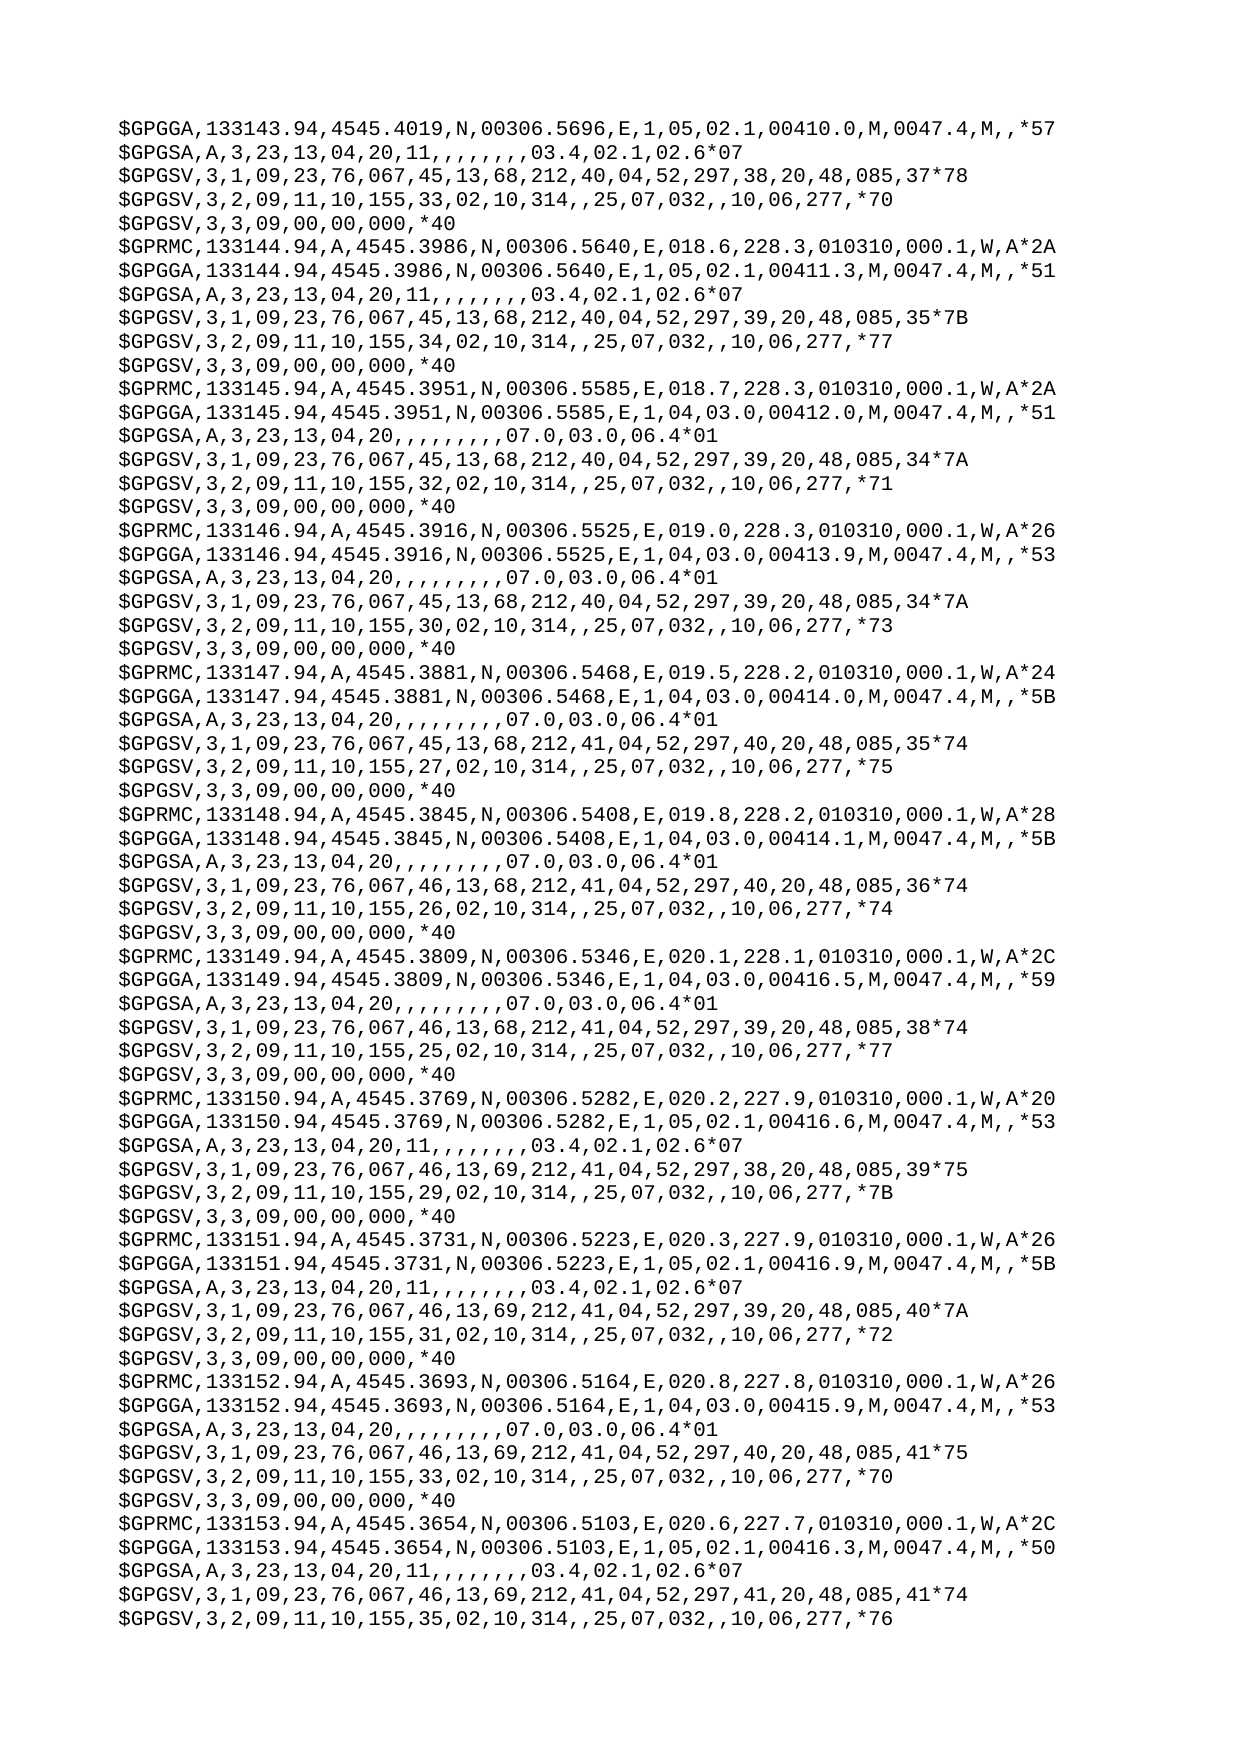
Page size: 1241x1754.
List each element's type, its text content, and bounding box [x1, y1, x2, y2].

text $GPGGA,133152.94,4545.3693,N,00306.5164,E,1,04,03.0,00415.9,M,0047.4,M,,*53 [118, 1395, 1122, 1419]
text $GPRMC,133152.94,A,4545.3693,N,00306.5164,E,020.8,227.8,010310,000.1,W,A*26 [118, 1371, 1122, 1395]
text $GPGSV,3,1,09,23,76,067,45,13,68,212,41,04,52,297,40,20,48,085,35*74 [118, 733, 1122, 757]
text $GPGSA,A,3,23,13,04,20,11,,,,,,,,03.4,02.1,02.6*07 [118, 284, 1122, 307]
text $GPGSV,3,3,09,00,00,000,*40 [118, 496, 1122, 520]
text $GPGSA,A,3,23,13,04,20,,,,,,,,,07.0,03.0,06.4*01 [118, 709, 1122, 733]
text $GPGSV,3,3,09,00,00,000,*40 [118, 638, 1122, 662]
text $GPGSA,A,3,23,13,04,20,11,,,,,,,,03.4,02.1,02.6*07 [118, 1561, 1122, 1584]
text $GPGSV,3,3,09,00,00,000,*40 [118, 780, 1122, 804]
text $GPGGA,133153.94,4545.3654,N,00306.5103,E,1,05,02.1,00416.3,M,0047.4,M,,*50 [118, 1537, 1122, 1561]
text $GPGSV,3,3,09,00,00,000,*40 [118, 1348, 1122, 1371]
text $GPGSV,3,2,09,11,10,155,26,02,10,314,,25,07,032,,10,06,277,*74 [118, 898, 1122, 922]
text $GPGSA,A,3,23,13,04,20,,,,,,,,,07.0,03.0,06.4*01 [118, 1419, 1122, 1442]
text $GPRMC,133149.94,A,4545.3809,N,00306.5346,E,020.1,228.1,010310,000.1,W,A*2C [118, 946, 1122, 969]
text $GPGSV,3,2,09,11,10,155,30,02,10,314,,25,07,032,,10,06,277,*73 [118, 615, 1122, 638]
text $GPGSV,3,1,09,23,76,067,45,13,68,212,40,04,52,297,39,20,48,085,34*7A [118, 449, 1122, 473]
text $GPGSV,3,2,09,11,10,155,25,02,10,314,,25,07,032,,10,06,277,*77 [118, 1040, 1122, 1064]
text $GPGSV,3,2,09,11,10,155,29,02,10,314,,25,07,032,,10,06,277,*7B [118, 1182, 1122, 1206]
text $GPGGA,133150.94,4545.3769,N,00306.5282,E,1,05,02.1,00416.6,M,0047.4,M,,*53 [118, 1111, 1122, 1135]
text $GPRMC,133153.94,A,4545.3654,N,00306.5103,E,020.6,227.7,010310,000.1,W,A*2C [118, 1513, 1122, 1537]
text $GPRMC,133148.94,A,4545.3845,N,00306.5408,E,019.8,228.2,010310,000.1,W,A*28 [118, 804, 1122, 827]
text $GPGGA,133147.94,4545.3881,N,00306.5468,E,1,04,03.0,00414.0,M,0047.4,M,,*5B [118, 686, 1122, 709]
text $GPGGA,133144.94,4545.3986,N,00306.5640,E,1,05,02.1,00411.3,M,0047.4,M,,*51 [118, 260, 1122, 284]
text $GPGSA,A,3,23,13,04,20,11,,,,,,,,03.4,02.1,02.6*07 [118, 1277, 1122, 1300]
text $GPGSV,3,1,09,23,76,067,46,13,69,212,41,04,52,297,41,20,48,085,41*74 [118, 1584, 1122, 1608]
text $GPRMC,133146.94,A,4545.3916,N,00306.5525,E,019.0,228.3,010310,000.1,W,A*26 [118, 520, 1122, 544]
text $GPGGA,133148.94,4545.3845,N,00306.5408,E,1,04,03.0,00414.1,M,0047.4,M,,*5B [118, 827, 1122, 851]
text $GPGGA,133145.94,4545.3951,N,00306.5585,E,1,04,03.0,00412.0,M,0047.4,M,,*51 [118, 402, 1122, 426]
text $GPGSA,A,3,23,13,04,20,11,,,,,,,,03.4,02.1,02.6*07 [118, 1135, 1122, 1158]
text $GPGSV,3,3,09,00,00,000,*40 [118, 354, 1122, 378]
text $GPGSV,3,1,09,23,76,067,46,13,69,212,41,04,52,297,38,20,48,085,39*75 [118, 1158, 1122, 1182]
text $GPGSV,3,2,09,11,10,155,31,02,10,314,,25,07,032,,10,06,277,*72 [118, 1324, 1122, 1348]
text $GPGGA,133143.94,4545.4019,N,00306.5696,E,1,05,02.1,00410.0,M,0047.4,M,,*57 [118, 118, 1122, 142]
text $GPGSV,3,3,09,00,00,000,*40 [118, 922, 1122, 946]
text $GPGSV,3,1,09,23,76,067,46,13,68,212,41,04,52,297,40,20,48,085,36*74 [118, 875, 1122, 898]
text $GPGSA,A,3,23,13,04,20,11,,,,,,,,03.4,02.1,02.6*07 [118, 142, 1122, 165]
text $GPGSA,A,3,23,13,04,20,,,,,,,,,07.0,03.0,06.4*01 [118, 426, 1122, 449]
text $GPRMC,133151.94,A,4545.3731,N,00306.5223,E,020.3,227.9,010310,000.1,W,A*26 [118, 1229, 1122, 1253]
text $GPGSV,3,2,09,11,10,155,32,02,10,314,,25,07,032,,10,06,277,*71 [118, 473, 1122, 496]
text $GPGSV,3,1,09,23,76,067,46,13,69,212,41,04,52,297,40,20,48,085,41*75 [118, 1442, 1122, 1466]
text $GPGSV,3,2,09,11,10,155,27,02,10,314,,25,07,032,,10,06,277,*75 [118, 757, 1122, 780]
text $GPGSV,3,1,09,23,76,067,45,13,68,212,40,04,52,297,39,20,48,085,34*7A [118, 591, 1122, 615]
text $GPGSA,A,3,23,13,04,20,,,,,,,,,07.0,03.0,06.4*01 [118, 851, 1122, 875]
text $GPGSV,3,3,09,00,00,000,*40 [118, 1206, 1122, 1229]
text $GPGSV,3,1,09,23,76,067,45,13,68,212,40,04,52,297,38,20,48,085,37*78 [118, 165, 1122, 189]
text $GPRMC,133144.94,A,4545.3986,N,00306.5640,E,018.6,228.3,010310,000.1,W,A*2A [118, 236, 1122, 260]
text $GPGSV,3,2,09,11,10,155,33,02,10,314,,25,07,032,,10,06,277,*70 [118, 1466, 1122, 1489]
text $GPGGA,133149.94,4545.3809,N,00306.5346,E,1,04,03.0,00416.5,M,0047.4,M,,*59 [118, 969, 1122, 993]
text $GPGSV,3,1,09,23,76,067,46,13,68,212,41,04,52,297,39,20,48,085,38*74 [118, 1017, 1122, 1040]
text $GPGSV,3,3,09,00,00,000,*40 [118, 1489, 1122, 1513]
text $GPGGA,133146.94,4545.3916,N,00306.5525,E,1,04,03.0,00413.9,M,0047.4,M,,*53 [118, 544, 1122, 567]
text $GPGSV,3,2,09,11,10,155,35,02,10,314,,25,07,032,,10,06,277,*76 [118, 1608, 1122, 1631]
text $GPRMC,133150.94,A,4545.3769,N,00306.5282,E,020.2,227.9,010310,000.1,W,A*20 [118, 1088, 1122, 1111]
text $GPGSA,A,3,23,13,04,20,,,,,,,,,07.0,03.0,06.4*01 [118, 567, 1122, 591]
text $GPRMC,133145.94,A,4545.3951,N,00306.5585,E,018.7,228.3,010310,000.1,W,A*2A [118, 378, 1122, 402]
text $GPGSV,3,2,09,11,10,155,34,02,10,314,,25,07,032,,10,06,277,*77 [118, 331, 1122, 354]
text $GPGGA,133151.94,4545.3731,N,00306.5223,E,1,05,02.1,00416.9,M,0047.4,M,,*5B [118, 1253, 1122, 1277]
text $GPGSV,3,2,09,11,10,155,33,02,10,314,,25,07,032,,10,06,277,*70 [118, 189, 1122, 213]
text $GPGSV,3,3,09,00,00,000,*40 [118, 213, 1122, 236]
text $GPRMC,133147.94,A,4545.3881,N,00306.5468,E,019.5,228.2,010310,000.1,W,A*24 [118, 662, 1122, 686]
text $GPGSV,3,3,09,00,00,000,*40 [118, 1064, 1122, 1088]
text $GPGSV,3,1,09,23,76,067,45,13,68,212,40,04,52,297,39,20,48,085,35*7B [118, 307, 1122, 331]
text $GPGSV,3,1,09,23,76,067,46,13,69,212,41,04,52,297,39,20,48,085,40*7A [118, 1300, 1122, 1324]
text $GPGSA,A,3,23,13,04,20,,,,,,,,,07.0,03.0,06.4*01 [118, 993, 1122, 1017]
